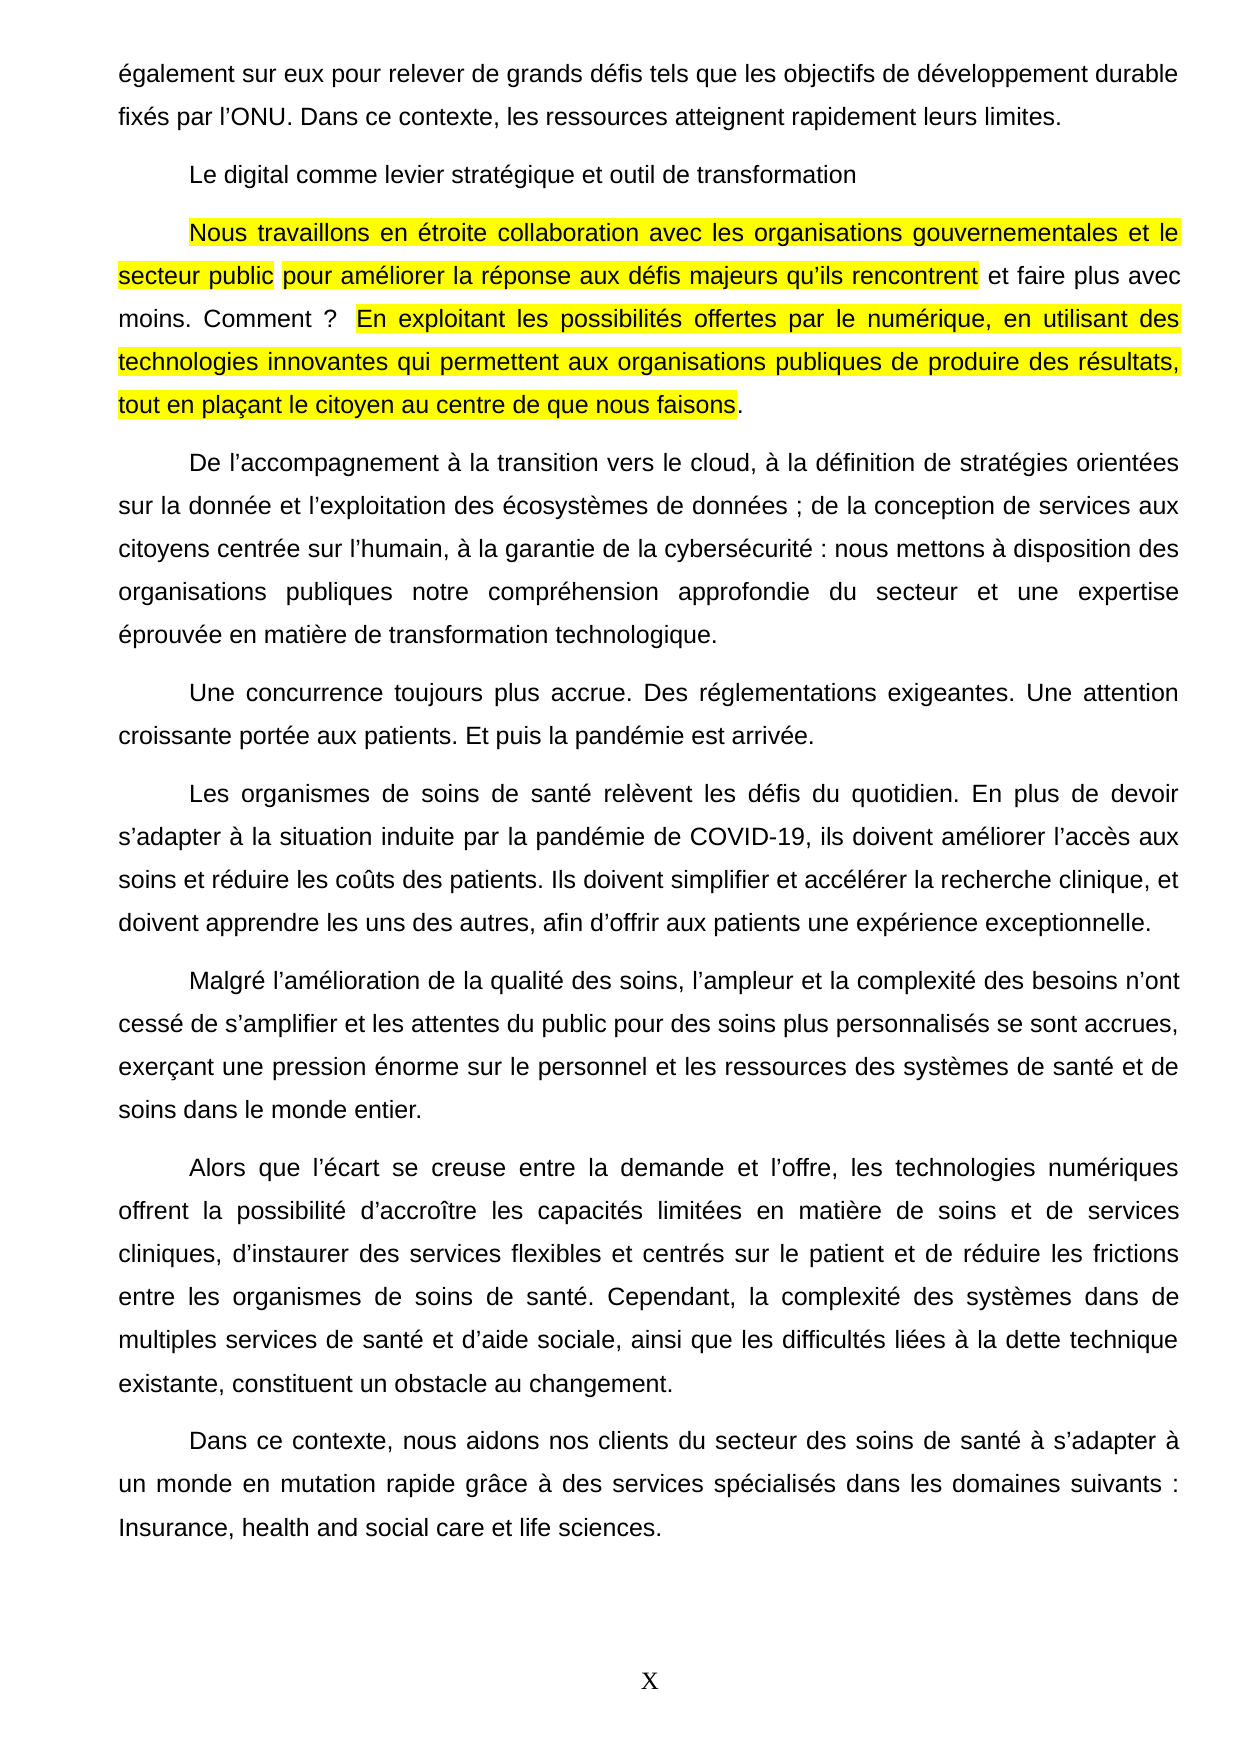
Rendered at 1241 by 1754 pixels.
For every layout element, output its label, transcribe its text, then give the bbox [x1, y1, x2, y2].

text Dans ce contexte, nous aidons nos clients du secteur des soins de santé à s’adapter à un monde en mutation rapide grâce à des services spécialisés dans les domaines suivants : Insurance, health and social care et life sciences. [118, 1426, 1181, 1541]
text Alors que l’écart se creuse entre la demande et l’offre, les technologies numériques offrent la possibilité d’accroître les capacités limitées en matière de soins et de services cliniques, d’instaurer des services flexibles et centrés sur le patient et de réduire les frictions entre les organismes de soins de santé. Cependant, la complexité des systèmes dans de multiples services de santé et d’aide sociale, ainsi que les difficultés liées à la dette technique existante, constituent un obstacle au changement. [118, 1153, 1181, 1397]
text Une concurrence toujours plus accrue. Des réglementations exigeantes. Une attention croissante portée aux patients. Et puis la pandémie est arrivée. [118, 678, 1181, 750]
text Malgré l’amélioration de la qualité des soins, l’ampleur et la complexité des besoins n’ont cessé de s’amplifier et les attentes du public pour des soins plus personnalisés se sont accrues, exerçant une pression énorme sur le personnel et les ressources des systèmes de santé et de soins dans le monde entier. [118, 966, 1181, 1124]
text Nous travaillons en étroite collaboration avec les organisations gouvernementales et le secteur public pour améliorer la réponse aux défis majeurs qu’ils rencontrent et faire plus avec moins. Comment ? En exploitant les possibilités offertes par le numérique, en utilisant des technologies innovantes qui permettent aux organisations publiques de produire des résultats, tout en plaçant le citoyen au centre de que nous faisons. [118, 218, 1181, 419]
text Le digital comme levier stratégique et outil de transformation [118, 160, 1181, 189]
text Les organismes de soins de santé relèvent les défis du quotidien. En plus de devoir s’adapter à la situation induite par la pandémie de COVID-19, ils doivent améliorer l’accès aux soins et réduire les coûts des patients. Ils doivent simplifier et accélérer la recherche clinique, et doivent apprendre les uns des autres, afin d’offrir aux patients une expérience exceptionnelle. [118, 779, 1181, 937]
text également sur eux pour relever de grands défis tels que les objectifs de développement durable fixés par l’ONU. Dans ce contexte, les ressources atteignent rapidement leurs limites. [118, 59, 1181, 131]
text De l’accompagnement à la transition vers le cloud, à la définition de stratégies orientées sur la donnée et l’exploitation des écosystèmes de données ; de la conception de services aux citoyens centrée sur l’humain, à la garantie de la cybersécurité : nous mettons à disposition des organisations publiques notre compréhension approfondie du secteur et une expertise éprouvée en matière de transformation technologique. [118, 448, 1181, 649]
